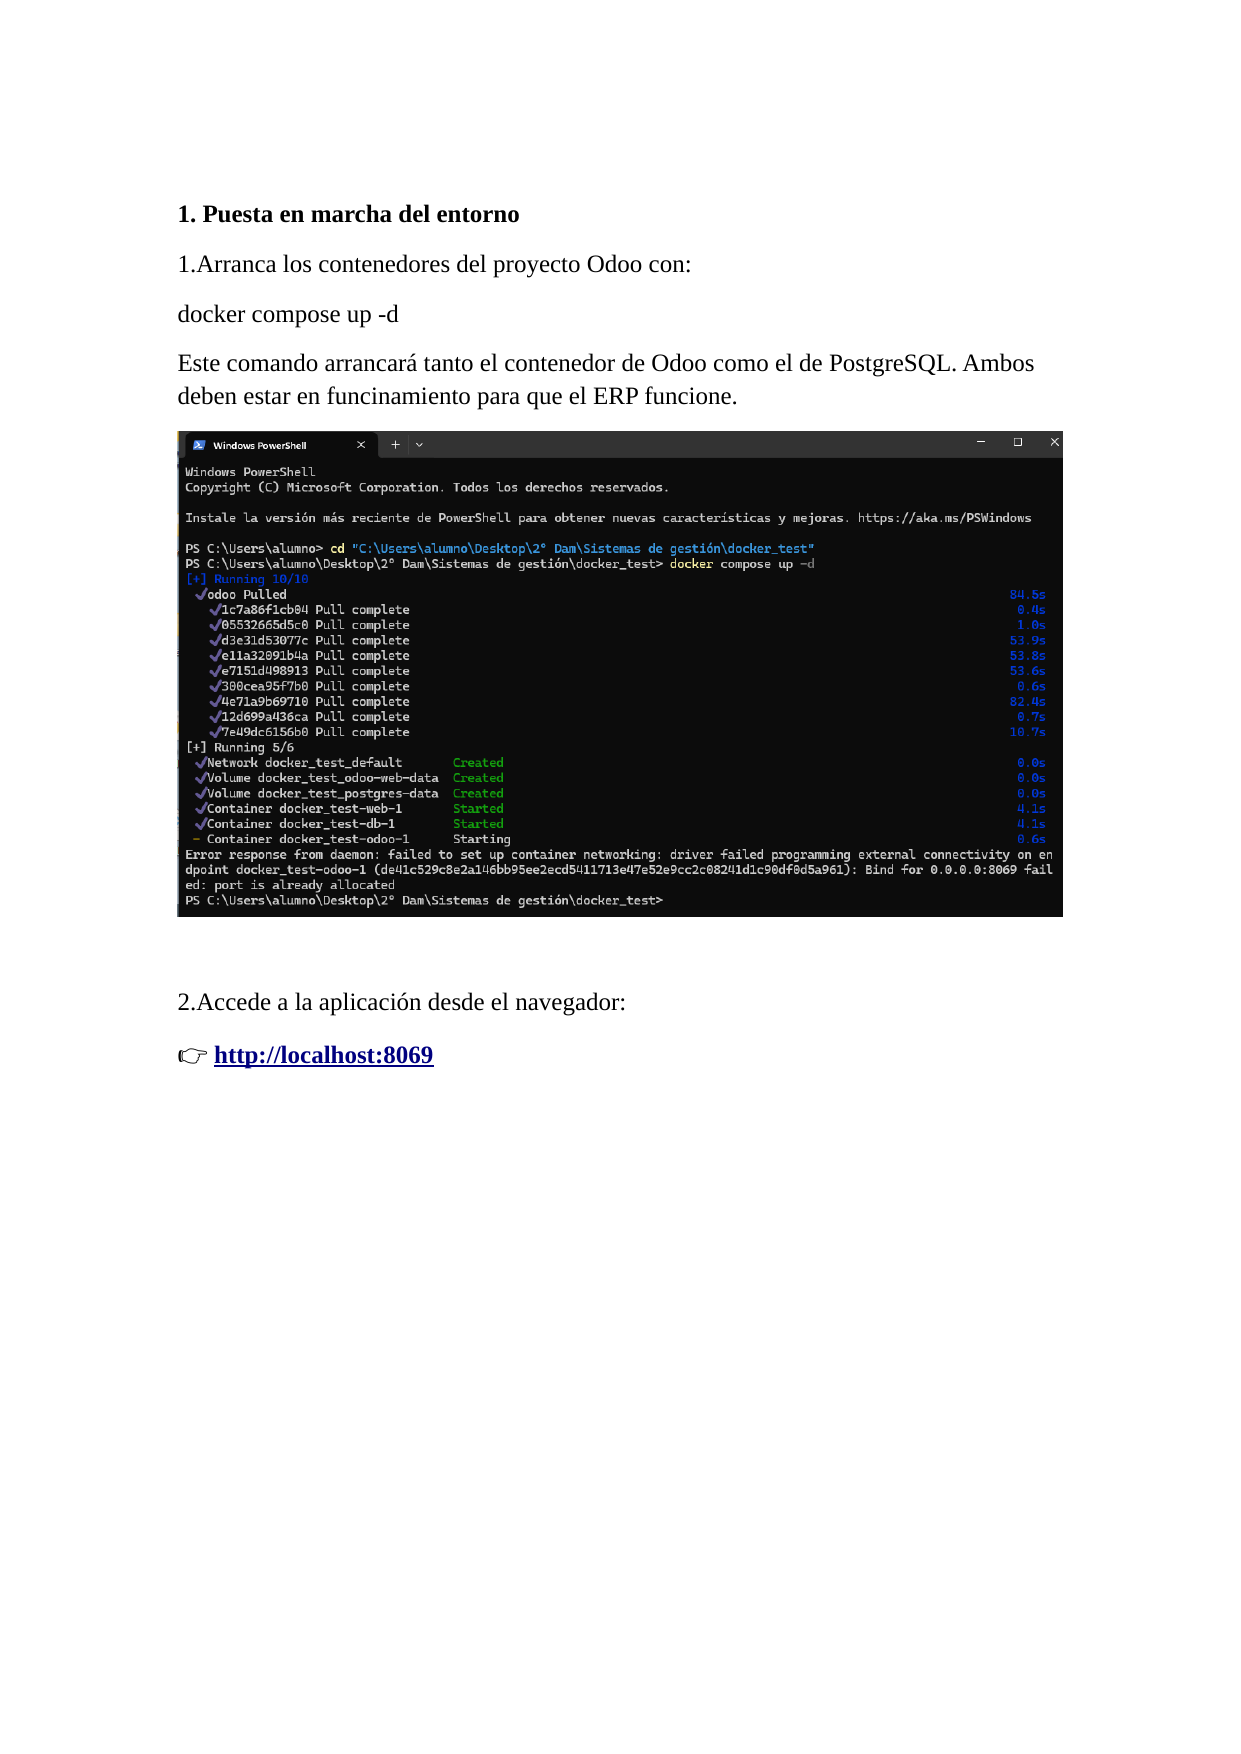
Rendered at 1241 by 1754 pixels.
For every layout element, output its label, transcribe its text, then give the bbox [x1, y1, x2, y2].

text docker compose up -d [177, 299, 1063, 327]
text Este comando arrancará tanto el contenedor de Odoo como el de PostgreSQL. Ambos deben estar en funcinamiento para que el ERP funcione. [177, 348, 1063, 410]
text 2.Accede a la aplicación desde el navegador: [177, 987, 1063, 1016]
text 1. Puesta en marcha del entorno [177, 199, 1063, 228]
text 👉 http://localhost:8069 [177, 1037, 1063, 1071]
text 1.Arranca los contenedores del proyecto Odoo con: [177, 249, 1063, 278]
